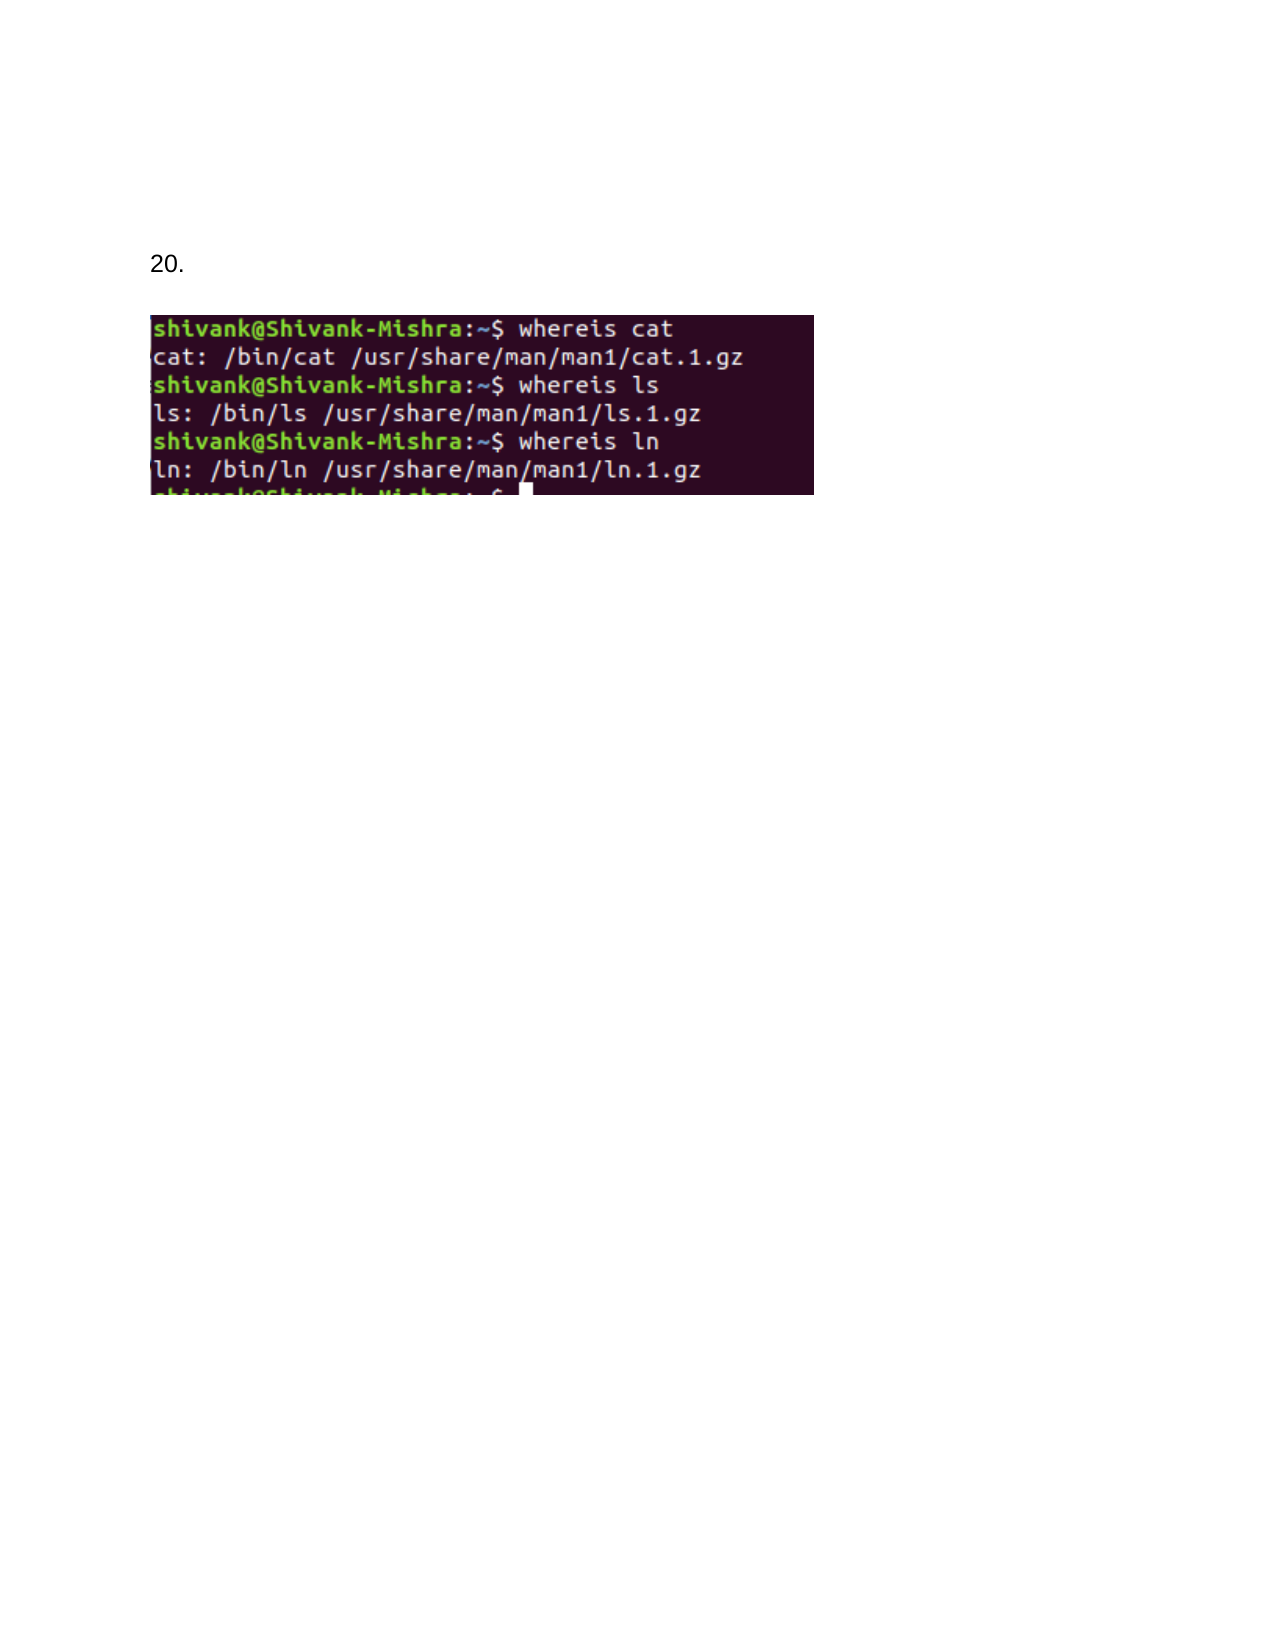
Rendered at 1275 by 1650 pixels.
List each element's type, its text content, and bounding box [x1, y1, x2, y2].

picture [150, 315, 814, 495]
text 20. [150, 249, 1125, 278]
